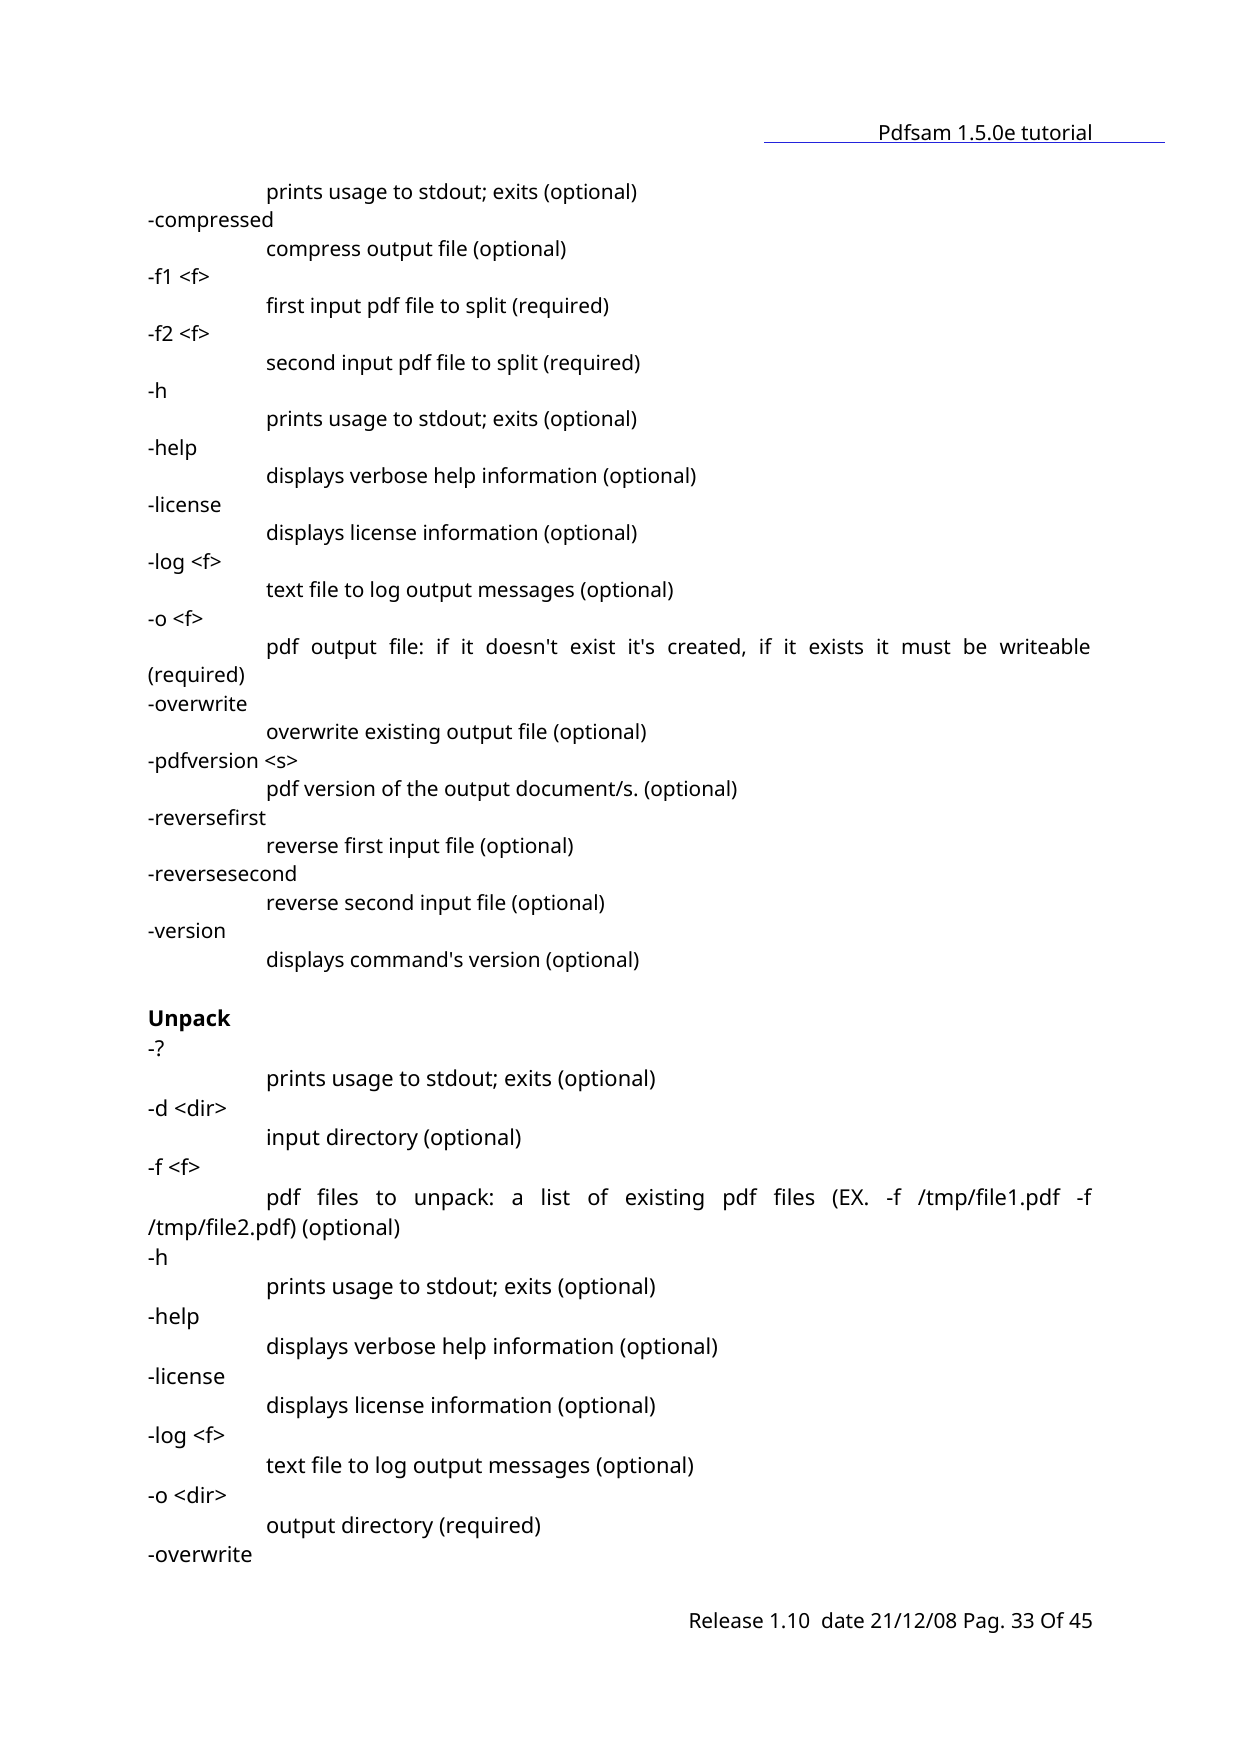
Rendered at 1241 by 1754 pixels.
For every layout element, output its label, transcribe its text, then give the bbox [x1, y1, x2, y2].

text input directory (optional) [148, 1122, 1093, 1152]
text -log <f> [148, 1420, 1093, 1450]
text displays verbose help information (optional) [148, 461, 1093, 490]
text -license [148, 1361, 1093, 1390]
text -f2 <f> [148, 319, 1093, 348]
text -help [148, 1301, 1093, 1331]
text -overwrite [148, 689, 1093, 717]
text -h [148, 1241, 1093, 1271]
text -o <dir> [148, 1480, 1093, 1509]
text -f1 <f> [148, 262, 1093, 291]
text displays verbose help information (optional) [148, 1331, 1093, 1361]
text pdf files to unpack: a list of existing pdf files (EX. -f /tmp/file1.pdf -f /tmp/file2.pdf) (optional) [148, 1182, 1093, 1241]
text displays command's version (optional) [148, 945, 1093, 973]
text -log <f> [148, 547, 1093, 575]
text compress output file (optional) [148, 234, 1093, 262]
text -help [148, 433, 1093, 461]
text -d <dir> [148, 1092, 1093, 1122]
text -? [148, 1033, 1093, 1063]
text -h [148, 376, 1093, 404]
text pdf output file: if it doesn't exist it's created, if it exists it must be writeable (required) [148, 632, 1093, 689]
text -reversefirst [148, 803, 1093, 831]
text prints usage to stdout; exits (optional) [148, 1063, 1093, 1092]
text reverse first input file (optional) [148, 831, 1093, 859]
text -f <f> [148, 1152, 1093, 1182]
text prints usage to stdout; exits (optional) [148, 177, 1093, 206]
text -compressed [148, 206, 1093, 234]
text reverse second input file (optional) [148, 888, 1093, 916]
text overwrite existing output file (optional) [148, 717, 1093, 746]
text text file to log output messages (optional) [148, 1450, 1093, 1480]
text first input pdf file to split (required) [148, 291, 1093, 319]
text pdf version of the output document/s. (optional) [148, 774, 1093, 803]
text Unpack [148, 1003, 1093, 1033]
text -reversesecond [148, 859, 1093, 888]
text displays license information (optional) [148, 518, 1093, 547]
text -o <f> [148, 604, 1093, 632]
text -pdfversion <s> [148, 746, 1093, 774]
text prints usage to stdout; exits (optional) [148, 404, 1093, 433]
text second input pdf file to split (required) [148, 348, 1093, 376]
text output directory (required) [148, 1509, 1093, 1539]
text -overwrite [148, 1539, 1093, 1569]
text displays license information (optional) [148, 1390, 1093, 1420]
text text file to log output messages (optional) [148, 575, 1093, 604]
text prints usage to stdout; exits (optional) [148, 1271, 1093, 1301]
text -license [148, 490, 1093, 518]
text -version [148, 916, 1093, 945]
